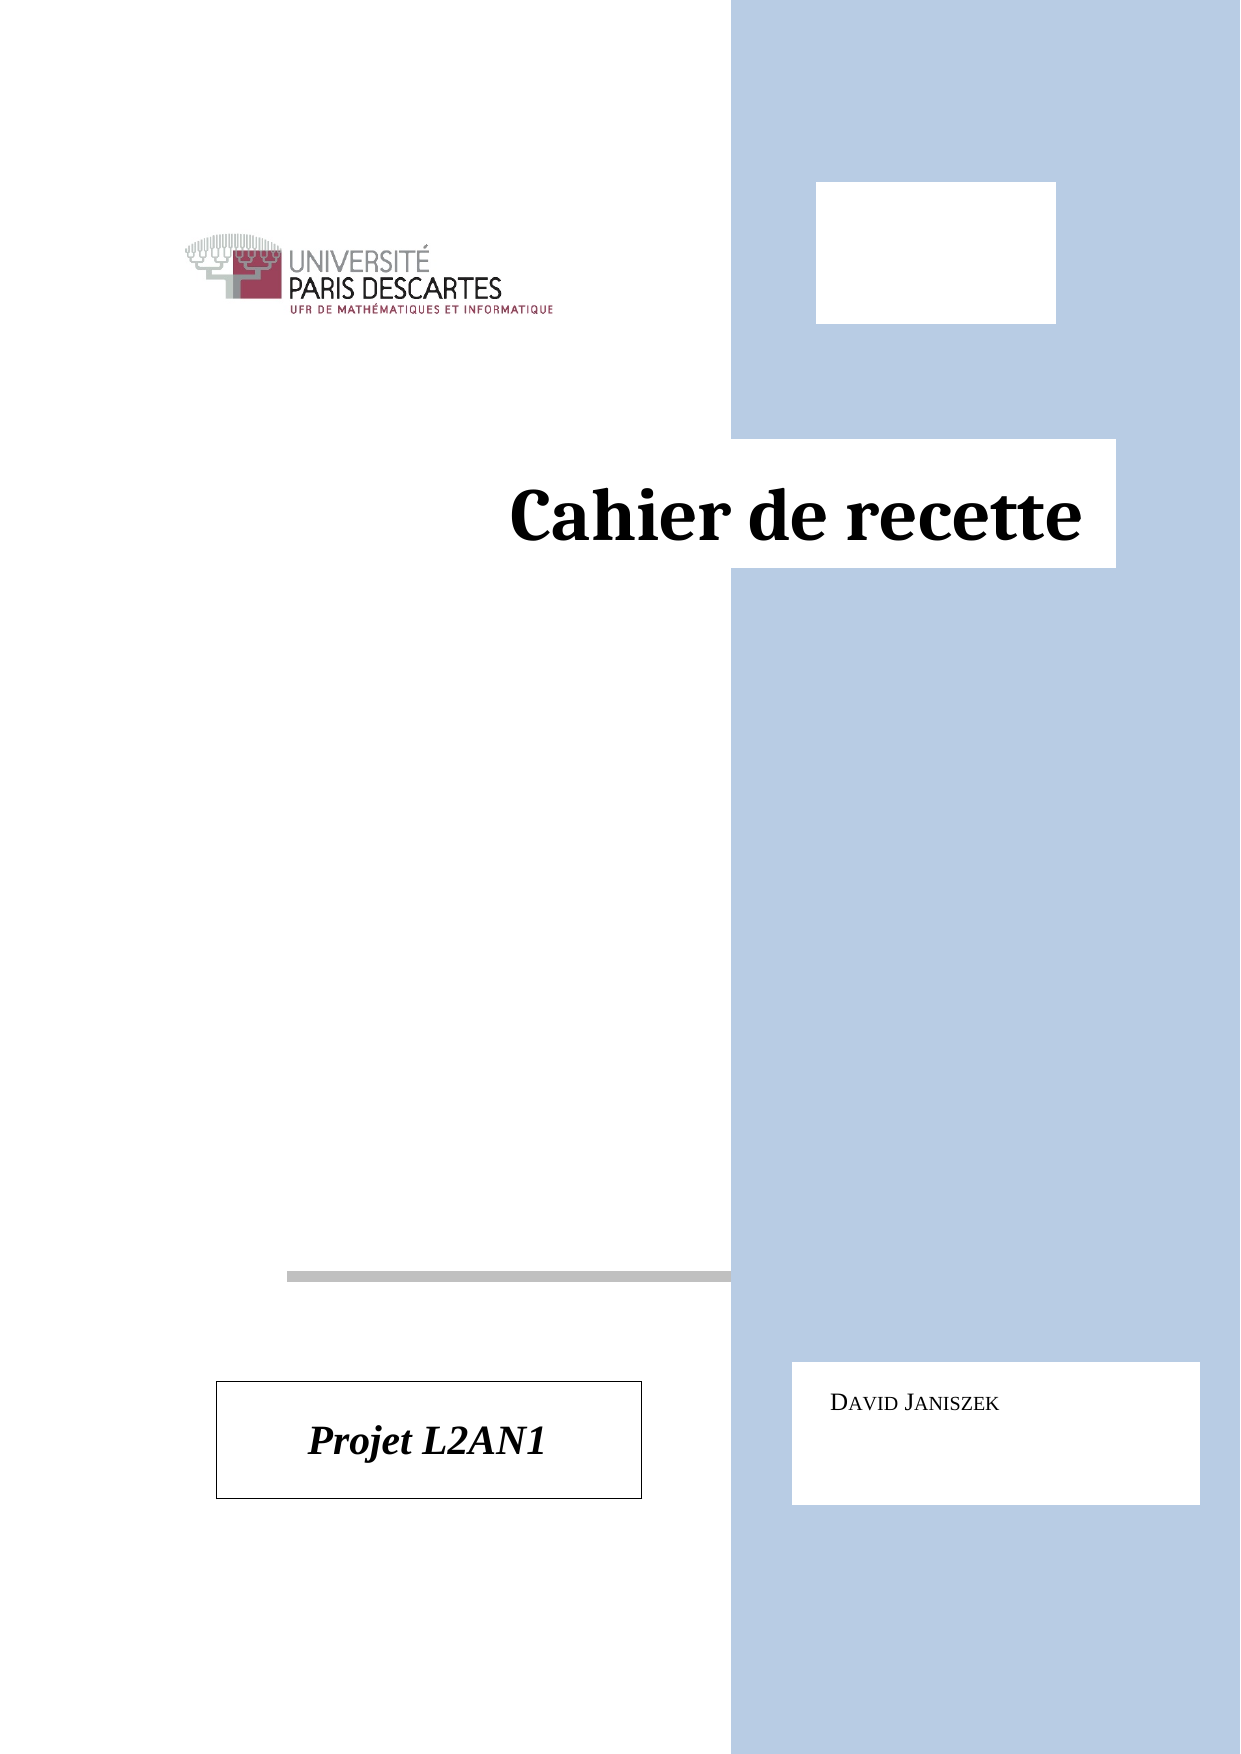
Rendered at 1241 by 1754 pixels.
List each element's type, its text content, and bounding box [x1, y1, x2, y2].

text David Janiszek [792, 1387, 1200, 1416]
text Cahier de recette [32, 473, 1084, 559]
text Projet L2AN1 [232, 1415, 626, 1463]
